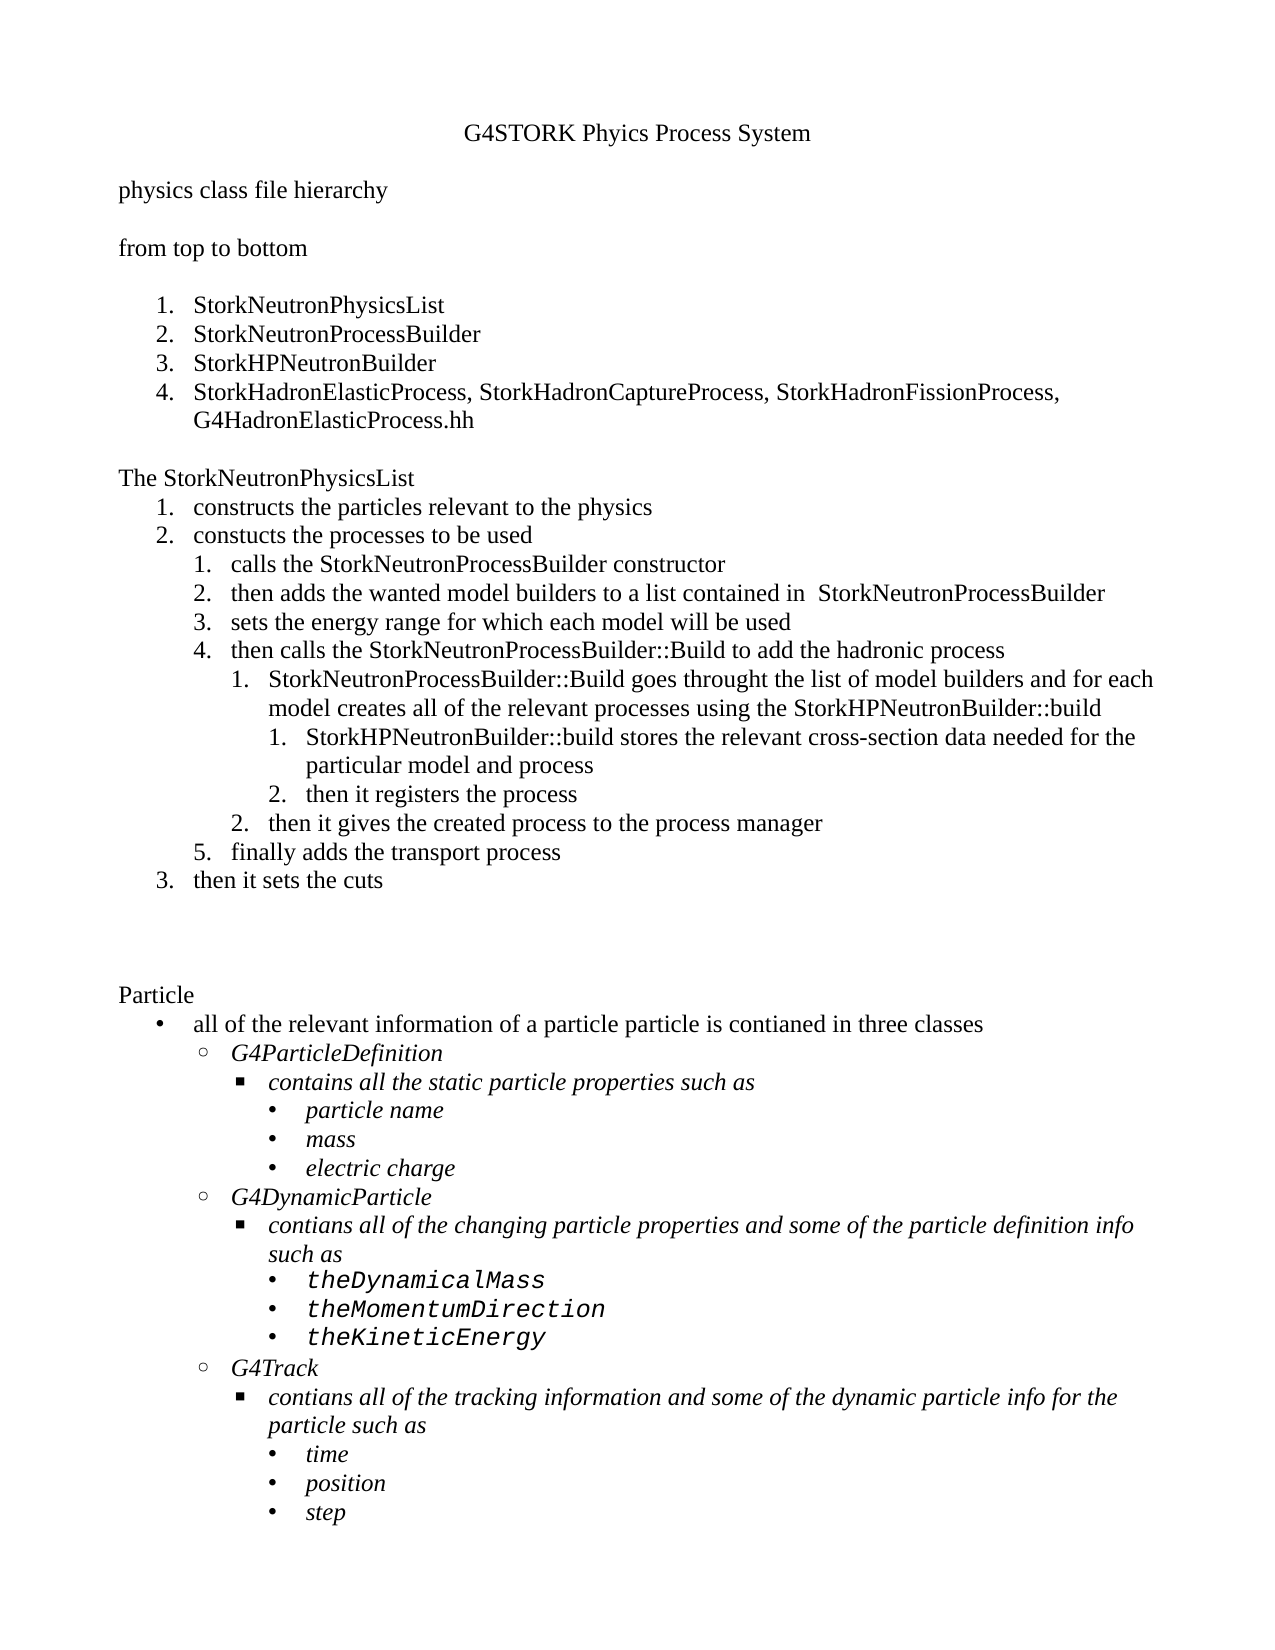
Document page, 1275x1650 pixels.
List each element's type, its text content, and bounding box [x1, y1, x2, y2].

list then it sets the cuts [156, 866, 1157, 894]
list particle name [268, 1096, 1157, 1124]
list StorkNeutronProcessBuilder [156, 319, 1157, 348]
list theKineticEnergy [268, 1325, 1157, 1353]
list G4ParticleDefinition [193, 1038, 1157, 1067]
list mass [268, 1124, 1157, 1153]
list theMomentumDirection [268, 1296, 1157, 1325]
list finally adds the transport process [193, 837, 1157, 866]
list step [268, 1497, 1157, 1526]
text from top to bottom [118, 233, 1157, 262]
list calls the StorkNeutronProcessBuilder constructor [193, 549, 1157, 578]
list StorkHadronElasticProcess, StorkHadronCaptureProcess, StorkHadronFissionProcess, G4HadronElasticProcess.hh [156, 377, 1157, 434]
list contians all of the changing particle properties and some of the particle definition info such as [231, 1211, 1157, 1268]
list contains all the static particle properties such as [231, 1067, 1157, 1096]
list StorkNeutronPhysicsList [156, 291, 1157, 319]
list then adds the wanted model builders to a list contained in StorkNeutronProcessBuilder [193, 578, 1157, 607]
list StorkNeutronProcessBuilder::Build goes throught the list of model builders and for each model creates all of the relevant processes using the StorkHPNeutronBuilder::build [231, 664, 1157, 722]
text The StorkNeutronPhysicsList [118, 463, 1157, 492]
list StorkHPNeutronBuilder::build stores the relevant cross-section data needed for the particular model and process [268, 722, 1157, 779]
list then it gives the created process to the process manager [231, 808, 1157, 837]
list constructs the particles relevant to the physics [156, 492, 1157, 521]
list theDynamicalMass [268, 1268, 1157, 1296]
list sets the energy range for which each model will be used [193, 607, 1157, 636]
text Particle [118, 981, 1157, 1009]
list StorkHPNeutronBuilder [156, 348, 1157, 377]
list all of the relevant information of a particle particle is contianed in three classes [156, 1009, 1157, 1038]
text G4STORK Phyics Process System [118, 118, 1157, 147]
list G4DynamicParticle [193, 1182, 1157, 1211]
list electric charge [268, 1153, 1157, 1182]
list then it registers the process [268, 779, 1157, 808]
text physics class file hierarchy [118, 176, 1157, 204]
list time [268, 1439, 1157, 1468]
list then calls the StorkNeutronProcessBuilder::Build to add the hadronic process [193, 636, 1157, 664]
list constucts the processes to be used [156, 521, 1157, 549]
list contians all of the tracking information and some of the dynamic particle info for the particle such as [231, 1382, 1157, 1439]
list G4Track [193, 1353, 1157, 1382]
list position [268, 1468, 1157, 1497]
